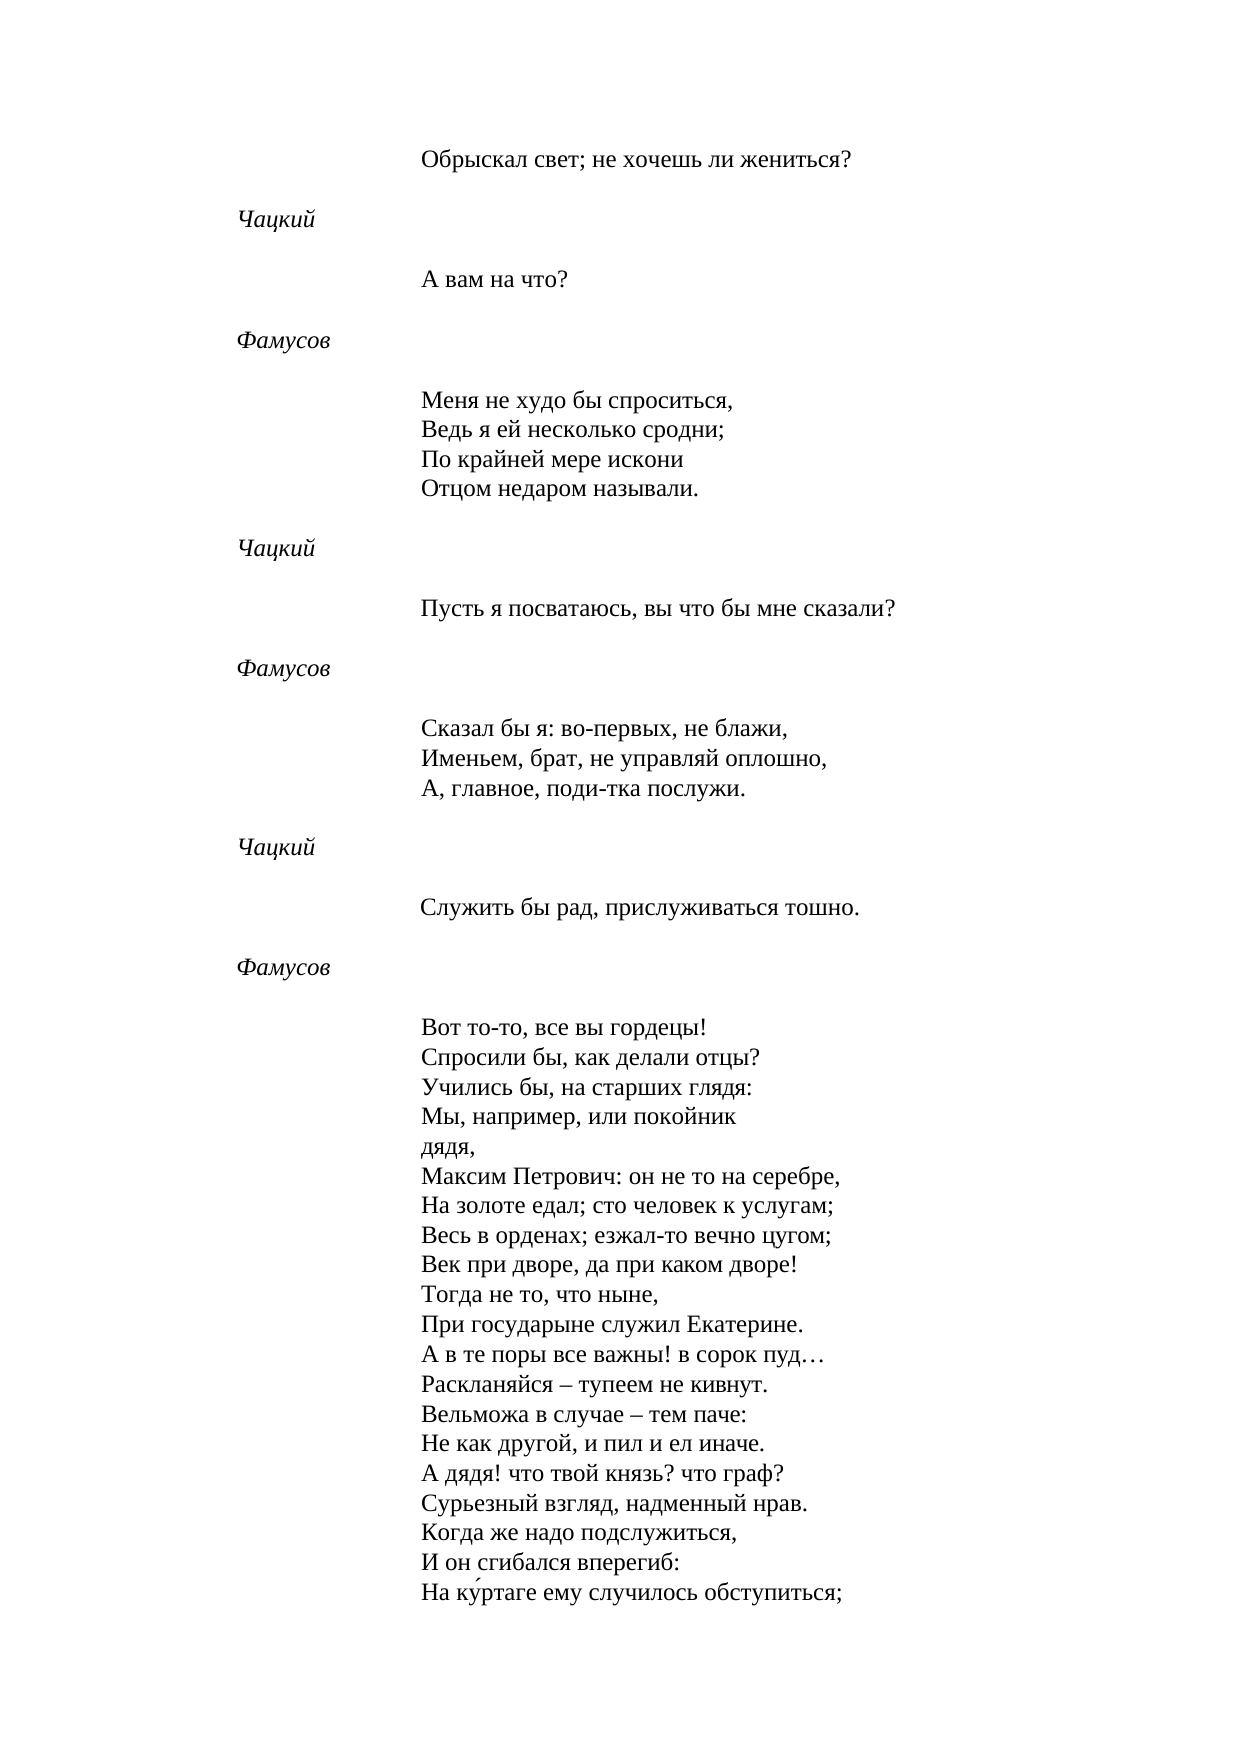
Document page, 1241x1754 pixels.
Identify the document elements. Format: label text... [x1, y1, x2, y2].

text На ку́ртаге ему случилось обступиться; [421, 1577, 892, 1606]
text При государыне служил Екатерине. [421, 1309, 1167, 1338]
text Пусть я посватаюсь, вы что бы мне сказали? [252, 593, 1063, 622]
text Сказал бы я: во-первых, не блажи, Именьем, брат, не управляй оплошно, А, главное, поди-тка послужи. [421, 713, 845, 801]
text Меня не худо бы спроситься, Ведь я ей несколько сродни; По крайней мере искони Отцом недаром называли. [421, 385, 748, 502]
text Чацкий [236, 832, 1167, 861]
text А вам на что? [421, 264, 1167, 293]
text Чацкий [236, 533, 1167, 562]
text Служить бы рад, прислуживаться тошно. [252, 892, 1027, 921]
text Чацкий [236, 204, 1167, 233]
text Фамусов [236, 653, 1167, 682]
text И он сгибался вперегиб: [421, 1547, 1167, 1576]
text А в те поры все важны! в сорок пуд… Раскланяйся – тупеем не кивнут. [421, 1339, 826, 1398]
text Фамусов [236, 952, 1167, 981]
text Вельможа в случае – тем паче: Не как другой, и пил и ел иначе. [421, 1399, 771, 1457]
text Максим Петрович: он не то на серебре, На золоте едал; сто человек к услугам; Весь в орденах; езжал-то вечно цугом; Век при дворе, да при каком дворе! [421, 1161, 856, 1278]
text Тогда не то, что ныне, [421, 1279, 1167, 1308]
text Фамусов [236, 325, 1167, 353]
text Обрыскал свет; не хочешь ли жениться? [421, 144, 1167, 173]
text А дядя! что твой князь? что граф? Сурьезный взгляд, надменный нрав. Когда же надо подслужиться, [421, 1458, 856, 1546]
text Вот то-то, все вы гордецы! Спросили бы, как делали отцы? Учились бы, на старших глядя: Мы, например, или покойник дядя, [421, 1012, 796, 1159]
